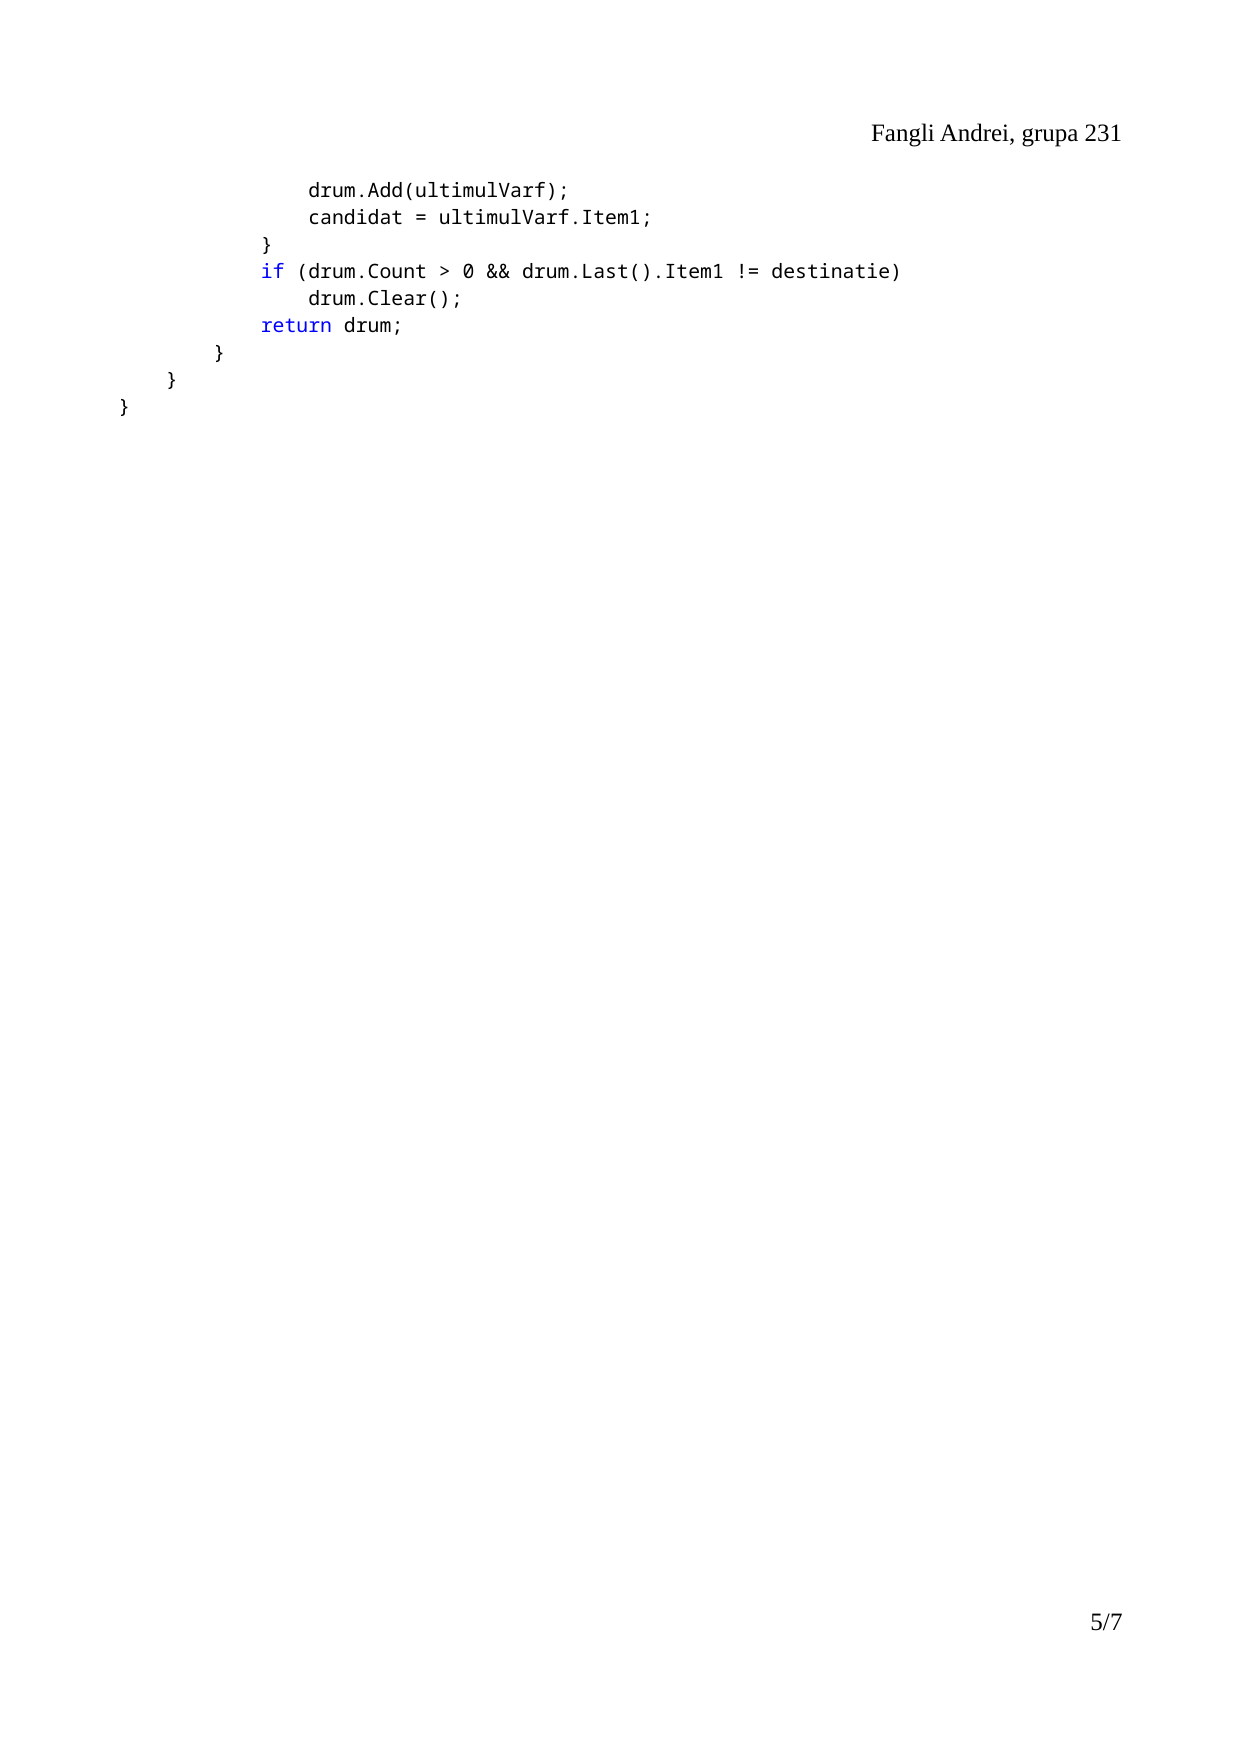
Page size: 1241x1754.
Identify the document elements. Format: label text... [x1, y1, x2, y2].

text } [118, 365, 1122, 392]
text } [118, 338, 1122, 365]
text drum.Clear(); [118, 284, 1122, 311]
text drum.Add(ultimulVarf); [118, 176, 1122, 203]
text return drum; [118, 311, 1122, 338]
text } [118, 230, 1122, 257]
text candidat = ultimulVarf.Item1; [118, 203, 1122, 230]
text } [118, 392, 1122, 419]
text if (drum.Count > 0 && drum.Last().Item1 != destinatie) [118, 257, 1122, 284]
